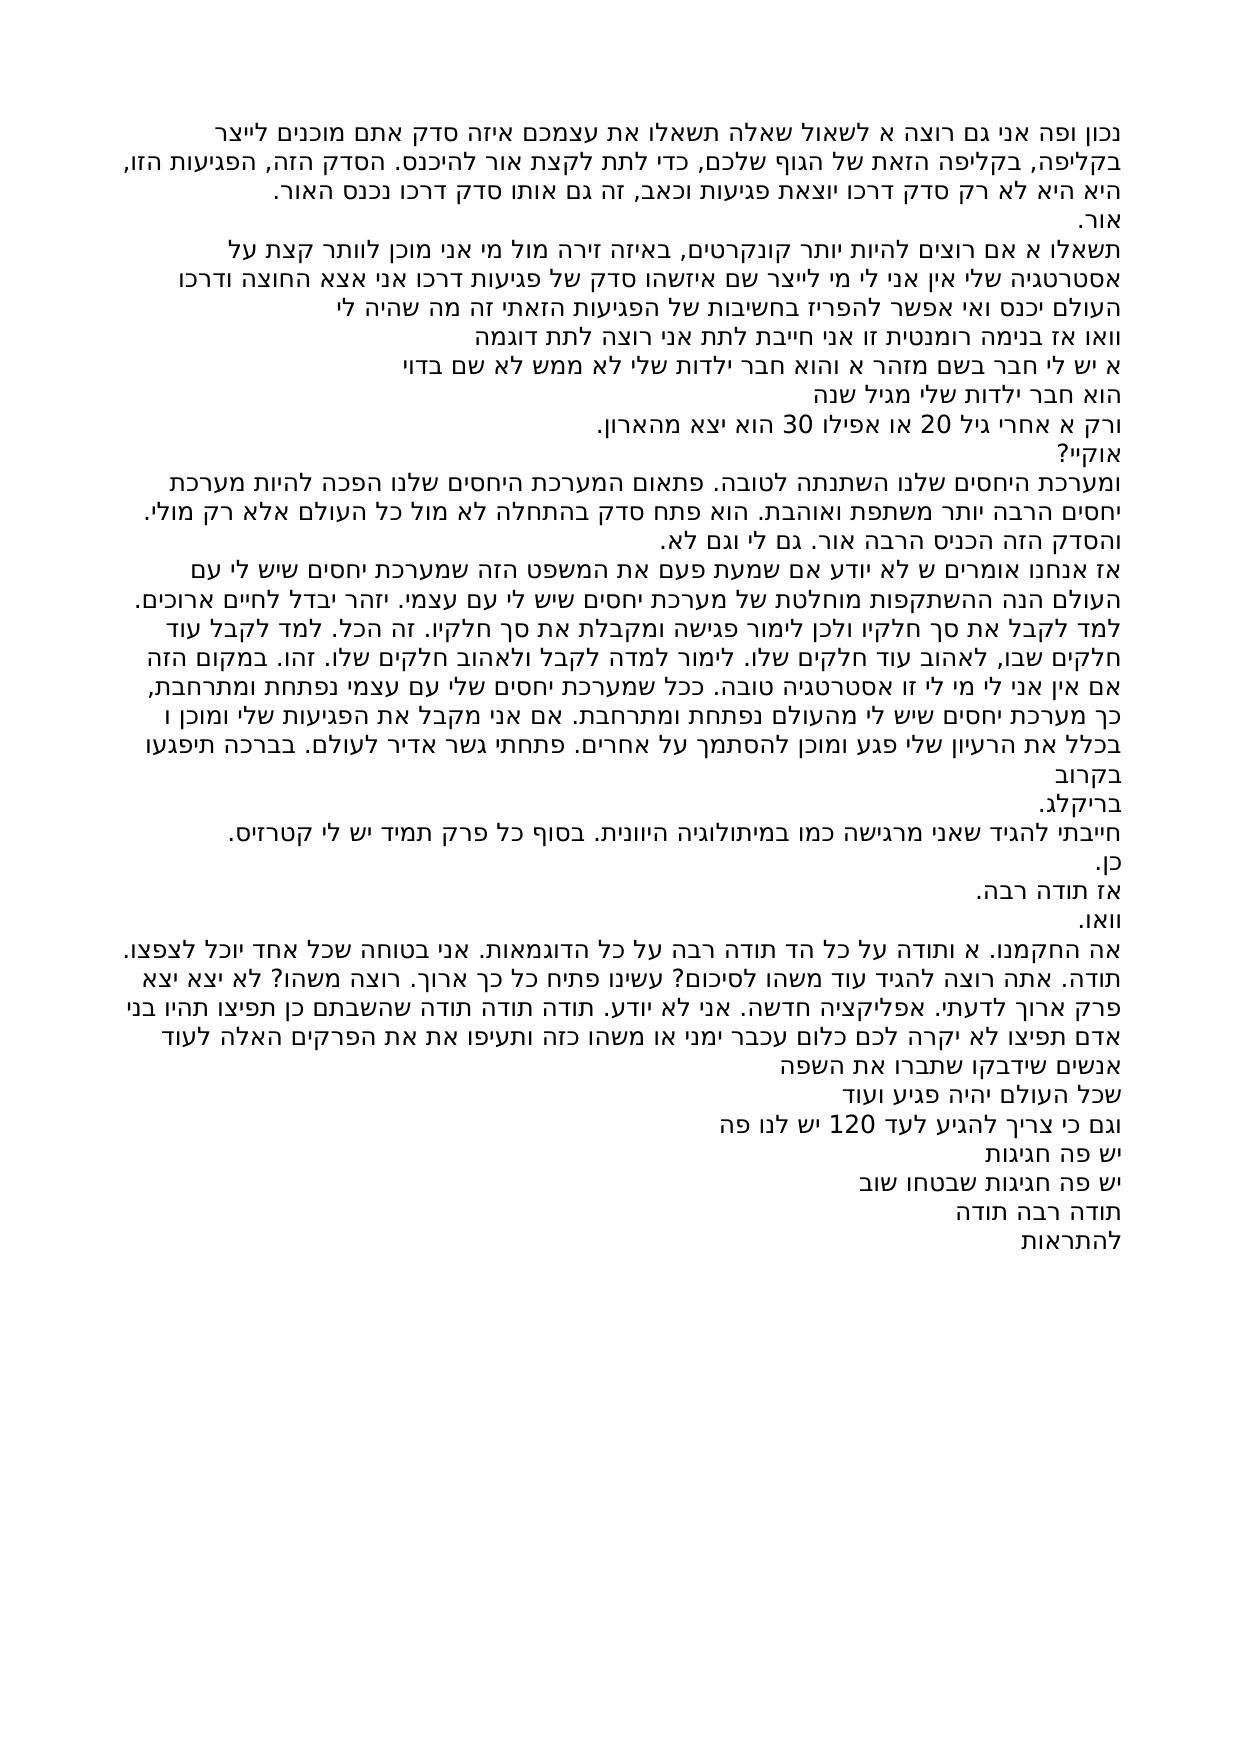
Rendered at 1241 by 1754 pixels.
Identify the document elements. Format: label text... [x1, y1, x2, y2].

text אה החקמנו. א ותודה על כל הד תודה רבה על כל הדוגמאות. אני בטוחה שכל אחד יוכל לצפצו. [118, 935, 1122, 964]
text תשאלו א אם רוצים להיות יותר קונקרטים, באיזה זירה מול מי אני מוכן לוותר קצת על אסטרטגיה שלי אין אני לי מי לייצר שם איזשהו סדק של פגיעות דרכו אני אצא החוצה ודרכו העולם יכנס ואי אפשר להפריז בחשיבות של הפגיעות הזאתי זה מה שהיה לי [118, 235, 1122, 322]
text תודה. אתה רוצה להגיד עוד משהו לסיכום? עשינו פתיח כל כך ארוך. רוצה משהו? לא יצא יצא פרק ארוך לדעתי. אפליקציה חדשה. אני לא יודע. תודה תודה תודה שהשבתם כן תפיצו תהיו בני אדם תפיצו לא יקרה לכם כלום עכבר ימני או משהו כזה ותעיפו את את הפרקים האלה לעוד אנשים שידבקו שתברו את השפה [118, 964, 1122, 1081]
text יש פה חגיגות שבטחו שוב [118, 1168, 1122, 1197]
text אור. [118, 206, 1122, 235]
text א יש לי חבר בשם מזהר א והוא חבר ילדות שלי לא ממש לא שם בדוי [118, 351, 1122, 381]
text וואו אז בנימה רומנטית זו אני חייבת לתת אני רוצה לתת דוגמה [118, 322, 1122, 351]
text הוא חבר ילדות שלי מגיל שנה [118, 381, 1122, 410]
text להתראות [118, 1226, 1122, 1256]
text ומערכת היחסים שלנו השתנתה לטובה. פתאום המערכת היחסים שלנו הפכה להיות מערכת יחסים הרבה יותר משתפת ואוהבת. הוא פתח סדק בהתחלה לא מול כל העולם אלא רק מולי. והסדק הזה הכניס הרבה אור. גם לי וגם לא. [118, 468, 1122, 556]
text כן. [118, 847, 1122, 876]
text וואו. [118, 906, 1122, 935]
text ורק א אחרי גיל 20 או אפילו 30 הוא יצא מהארון. [118, 410, 1122, 439]
text נכון ופה אני גם רוצה א לשאול שאלה תשאלו את עצמכם איזה סדק אתם מוכנים לייצר בקליפה, בקליפה הזאת של הגוף שלכם, כדי לתת לקצת אור להיכנס. הסדק הזה, הפגיעות הזו, היא היא לא רק סדק דרכו יוצאת פגיעות וכאב, זה גם אותו סדק דרכו נכנס האור. [118, 118, 1122, 206]
text בריקלג. [118, 789, 1122, 818]
text אוקיי? [118, 439, 1122, 468]
text אז אנחנו אומרים ש לא יודע אם שמעת פעם את המשפט הזה שמערכת יחסים שיש לי עם העולם הנה ההשתקפות מוחלטת של מערכת יחסים שיש לי עם עצמי. יזהר יבדל לחיים ארוכים. למד לקבל את סך חלקיו ולכן לימור פגישה ומקבלת את סך חלקיו. זה הכל. למד לקבל עוד חלקים שבו, לאהוב עוד חלקים שלו. לימור למדה לקבל ולאהוב חלקים שלו. זהו. במקום הזה אם אין אני לי מי לי זו אסטרטגיה טובה. ככל שמערכת יחסים שלי עם עצמי נפתחת ומתרחבת, כך מערכת יחסים שיש לי מהעולם נפתחת ומתרחבת. אם אני מקבל את הפגיעות שלי ומוכן ו בכלל את הרעיון שלי פגע ומוכן להסתמך על אחרים. פתחתי גשר אדיר לעולם. בברכה תיפגעו בקרוב [118, 556, 1122, 789]
text תודה רבה תודה [118, 1197, 1122, 1226]
text שכל העולם יהיה פגיע ועוד [118, 1081, 1122, 1110]
text וגם כי צריך להגיע לעד 120 יש לנו פה [118, 1110, 1122, 1139]
text חייבתי להגיד שאני מרגישה כמו במיתולוגיה היוונית. בסוף כל פרק תמיד יש לי קטרזיס. [118, 818, 1122, 847]
text יש פה חגיגות [118, 1139, 1122, 1168]
text אז תודה רבה. [118, 876, 1122, 906]
